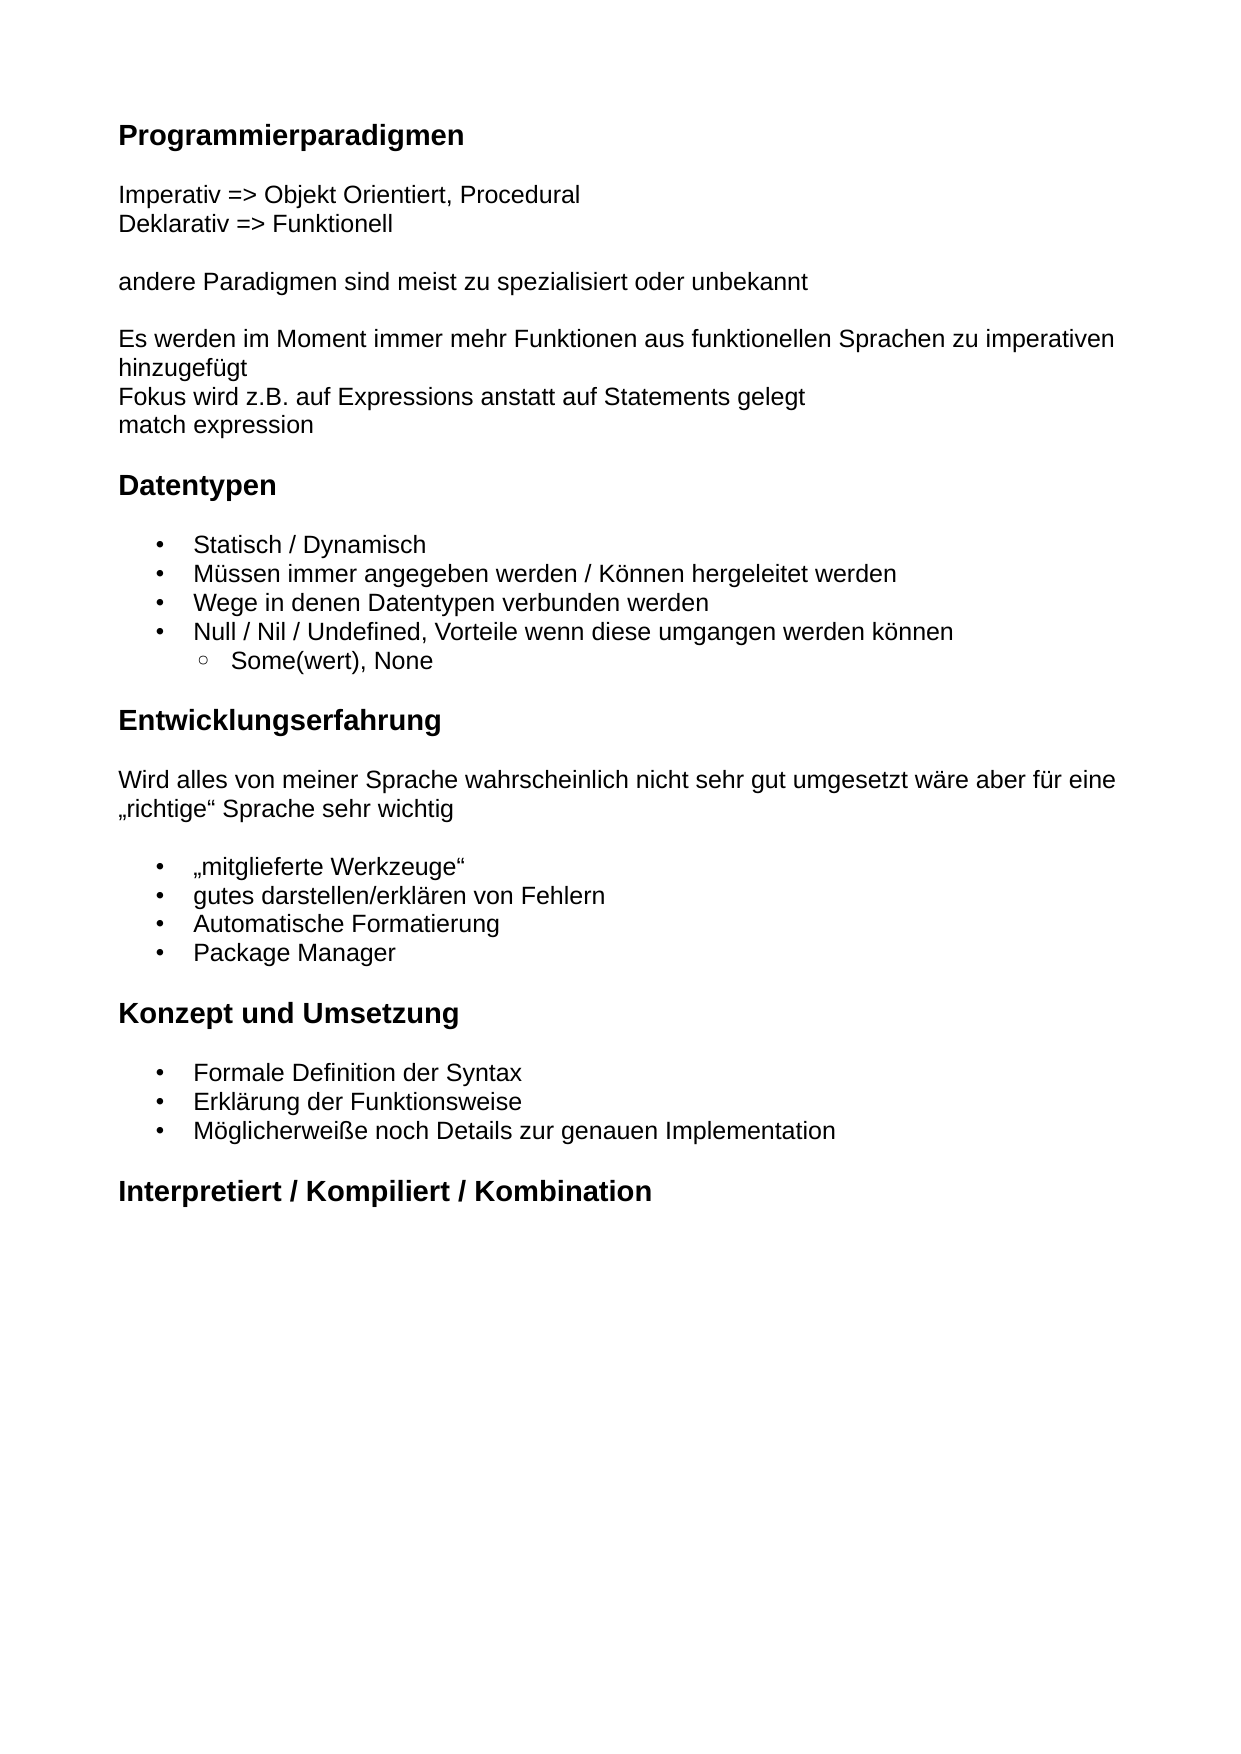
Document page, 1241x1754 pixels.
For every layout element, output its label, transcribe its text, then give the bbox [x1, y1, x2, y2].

text Entwicklungserfahrung [118, 703, 1122, 737]
text Datentypen [118, 468, 1122, 501]
list gutes darstellen/erklären von Fehlern [156, 881, 1122, 909]
text Es werden im Moment immer mehr Funktionen aus funktionellen Sprachen zu imperativen hinzugefügt [118, 324, 1122, 382]
text Programmierparadigmen [118, 118, 1122, 152]
list Statisch / Dynamisch [156, 530, 1122, 559]
text Konzept und Umsetzung [118, 996, 1122, 1029]
list Package Manager [156, 938, 1122, 967]
list Wege in denen Datentypen verbunden werden [156, 588, 1122, 617]
text Interpretiert / Kompiliert / Kombination [118, 1173, 1122, 1207]
list Null / Nil / Undefined, Vorteile wenn diese umgangen werden können [156, 617, 1122, 646]
list Möglicherweiße noch Details zur genauen Implementation [156, 1116, 1122, 1145]
list Automatische Formatierung [156, 909, 1122, 938]
text Imperativ => Objekt Orientiert, Procedural [118, 180, 1122, 209]
list Some(wert), None [193, 646, 1122, 674]
list Erklärung der Funktionsweise [156, 1087, 1122, 1116]
text andere Paradigmen sind meist zu spezialisiert oder unbekannt [118, 267, 1122, 295]
text match expression [118, 410, 1122, 439]
list „mitglieferte Werkzeuge“ [156, 852, 1122, 881]
text Wird alles von meiner Sprache wahrscheinlich nicht sehr gut umgesetzt wäre aber für eine „richtige“ Sprache sehr wichtig [118, 766, 1122, 823]
list Formale Definition der Syntax [156, 1058, 1122, 1087]
text Deklarativ => Funktionell [118, 209, 1122, 238]
text Fokus wird z.B. auf Expressions anstatt auf Statements gelegt [118, 382, 1122, 410]
list Müssen immer angegeben werden / Können hergeleitet werden [156, 559, 1122, 588]
